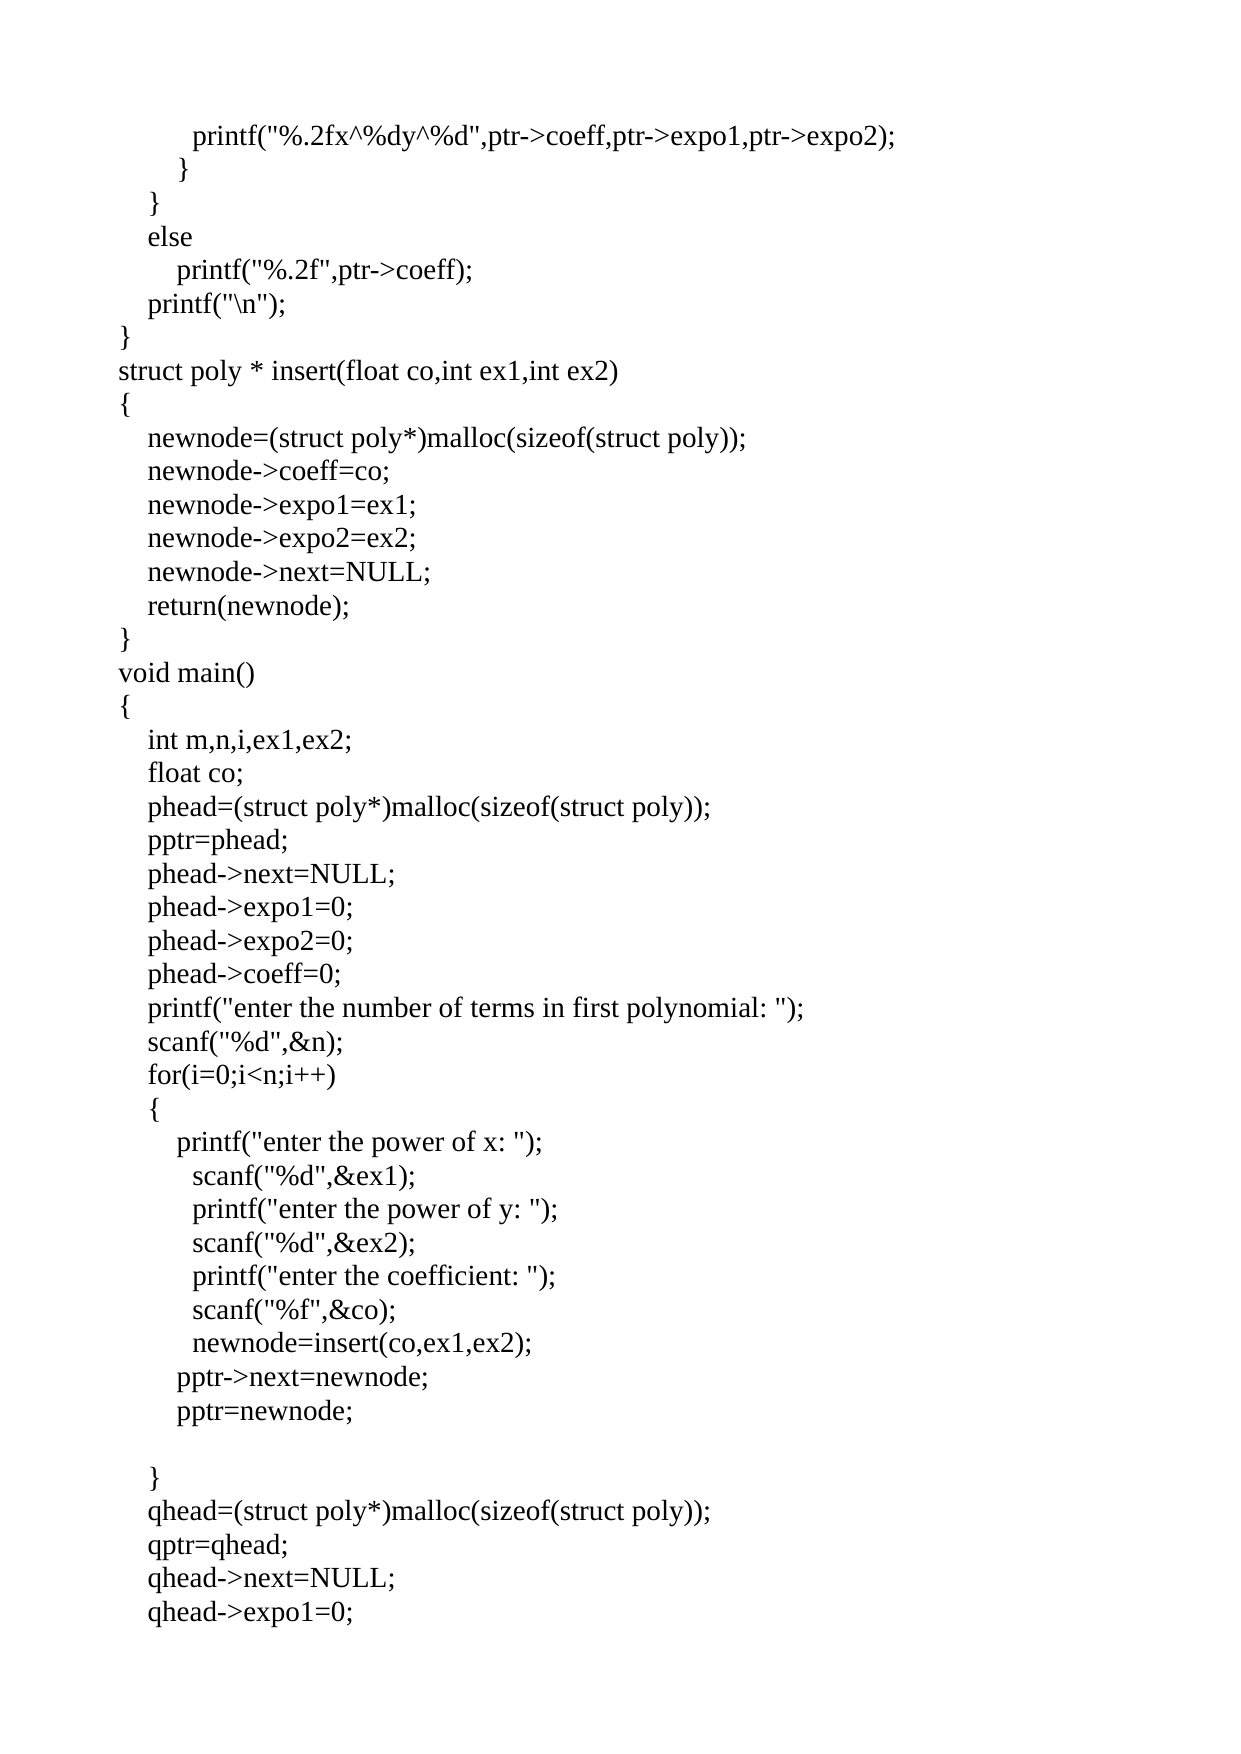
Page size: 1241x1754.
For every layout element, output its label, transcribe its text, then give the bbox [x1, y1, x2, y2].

text scanf("%f",&co); [118, 1292, 1122, 1326]
text qptr=qhead; [118, 1527, 1122, 1560]
text phead->next=NULL; [118, 856, 1122, 889]
text void main() [118, 655, 1122, 688]
text scanf("%d",&ex2); [118, 1225, 1122, 1258]
text pptr=newnode; [118, 1393, 1122, 1426]
text } [118, 1460, 1122, 1493]
text scanf("%d",&ex1); [118, 1158, 1122, 1191]
text struct poly * insert(float co,int ex1,int ex2) [118, 353, 1122, 386]
text return(newnode); [118, 588, 1122, 621]
text newnode->expo2=ex2; [118, 521, 1122, 554]
text printf("%.2fx^%dy^%d",ptr->coeff,ptr->expo1,ptr->expo2); [118, 118, 1122, 152]
text printf("enter the power of y: "); [118, 1191, 1122, 1225]
text float co; [118, 755, 1122, 789]
text } [118, 621, 1122, 655]
text pptr->next=newnode; [118, 1359, 1122, 1393]
text } [118, 319, 1122, 353]
text phead=(struct poly*)malloc(sizeof(struct poly)); [118, 789, 1122, 822]
text printf("enter the number of terms in first polynomial: "); [118, 990, 1122, 1024]
text newnode->expo1=ex1; [118, 487, 1122, 521]
text printf("enter the coefficient: "); [118, 1258, 1122, 1292]
text newnode->coeff=co; [118, 453, 1122, 487]
text printf("enter the power of x: "); [118, 1124, 1122, 1158]
text newnode=(struct poly*)malloc(sizeof(struct poly)); [118, 420, 1122, 453]
text phead->expo1=0; [118, 889, 1122, 923]
text } [118, 152, 1122, 185]
text pptr=phead; [118, 822, 1122, 856]
text phead->expo2=0; [118, 923, 1122, 957]
text { [118, 1091, 1122, 1124]
text printf("%.2f",ptr->coeff); [118, 252, 1122, 286]
text qhead->next=NULL; [118, 1560, 1122, 1594]
text for(i=0;i<n;i++) [118, 1057, 1122, 1091]
text qhead=(struct poly*)malloc(sizeof(struct poly)); [118, 1493, 1122, 1527]
text } [118, 185, 1122, 219]
text scanf("%d",&n); [118, 1024, 1122, 1057]
text printf("\n"); [118, 286, 1122, 319]
text { [118, 386, 1122, 420]
text int m,n,i,ex1,ex2; [118, 722, 1122, 755]
text phead->coeff=0; [118, 957, 1122, 990]
text newnode=insert(co,ex1,ex2); [118, 1326, 1122, 1359]
text { [118, 688, 1122, 722]
text else [118, 219, 1122, 252]
text newnode->next=NULL; [118, 554, 1122, 588]
text qhead->expo1=0; [118, 1594, 1122, 1627]
